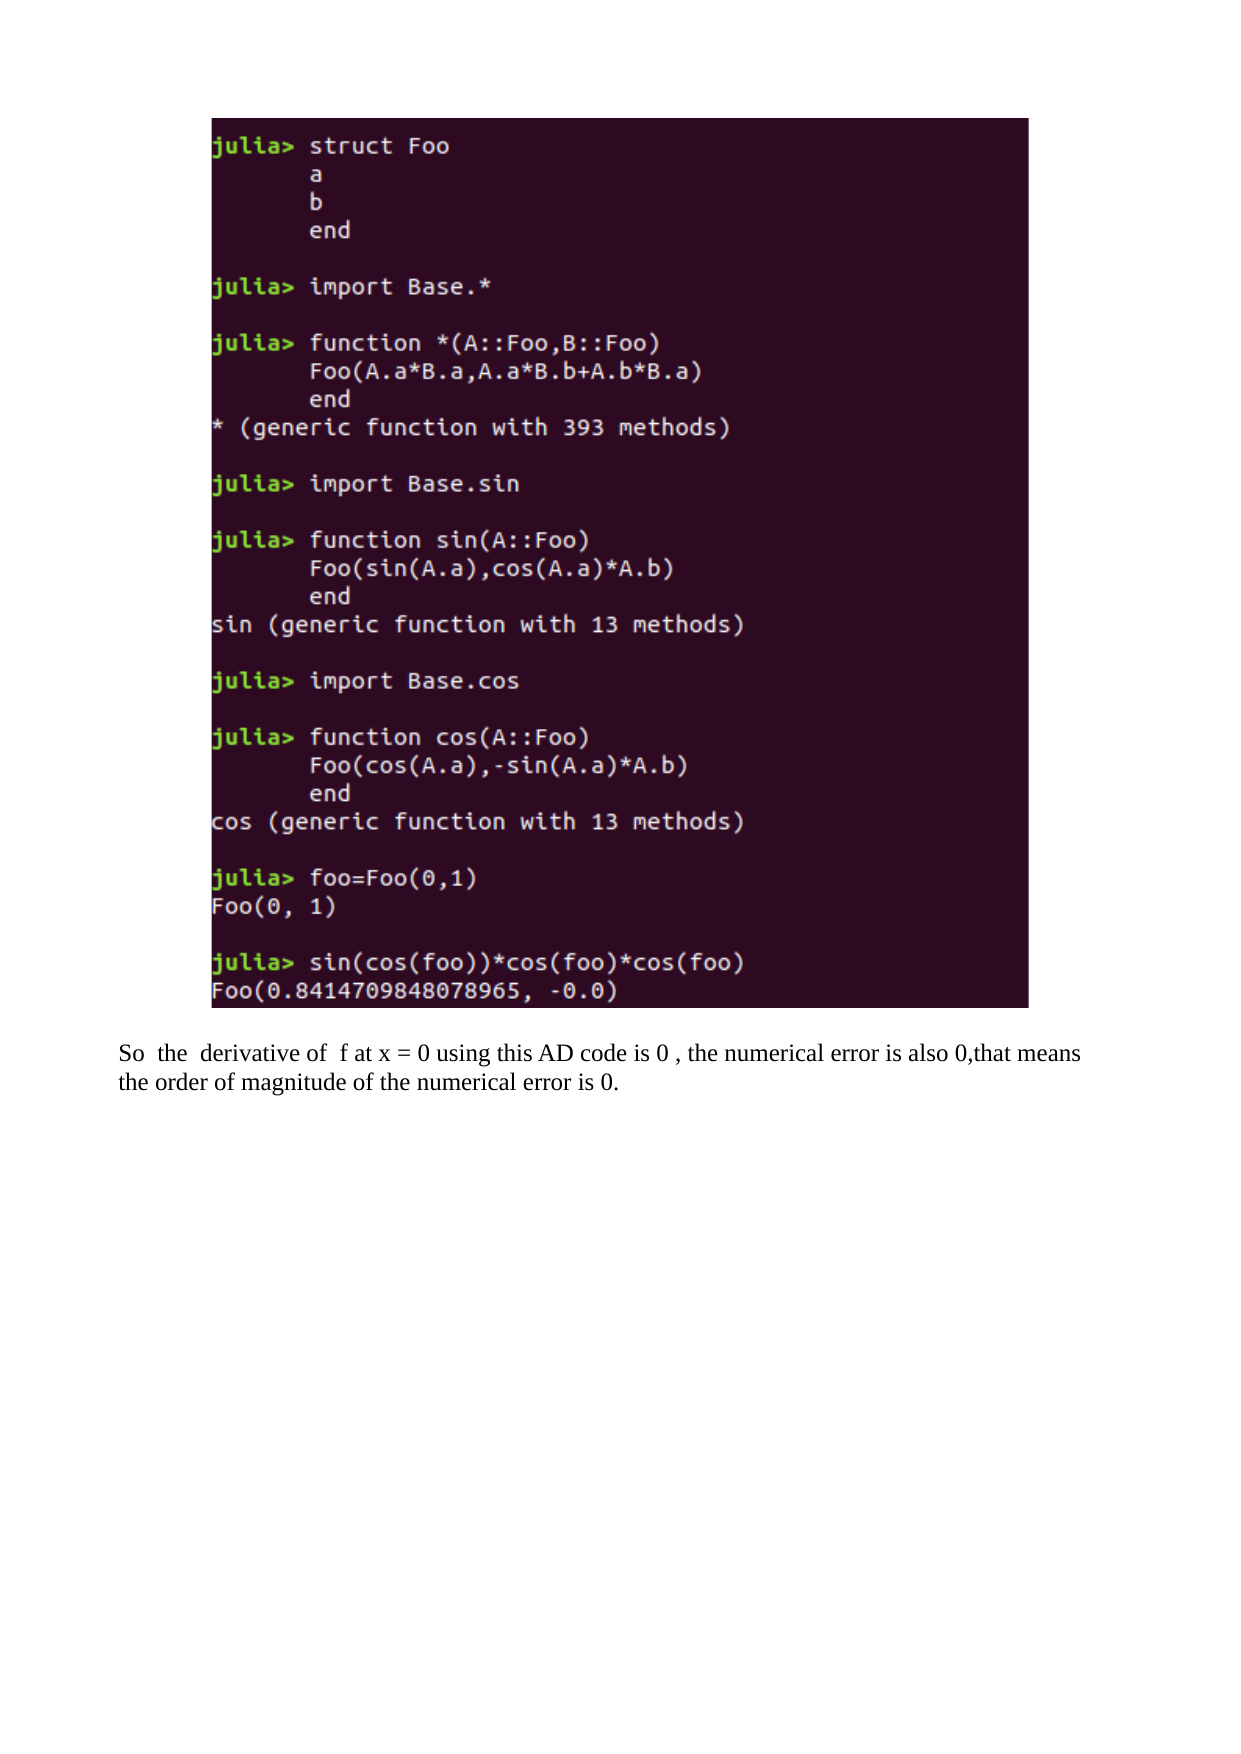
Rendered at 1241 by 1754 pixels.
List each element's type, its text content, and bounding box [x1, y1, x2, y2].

text So the derivative of f at x = 0 using this AD code is 0 , the numerical error is also 0,that means the order of magnitude of the numerical error is 0. [118, 1038, 1122, 1096]
